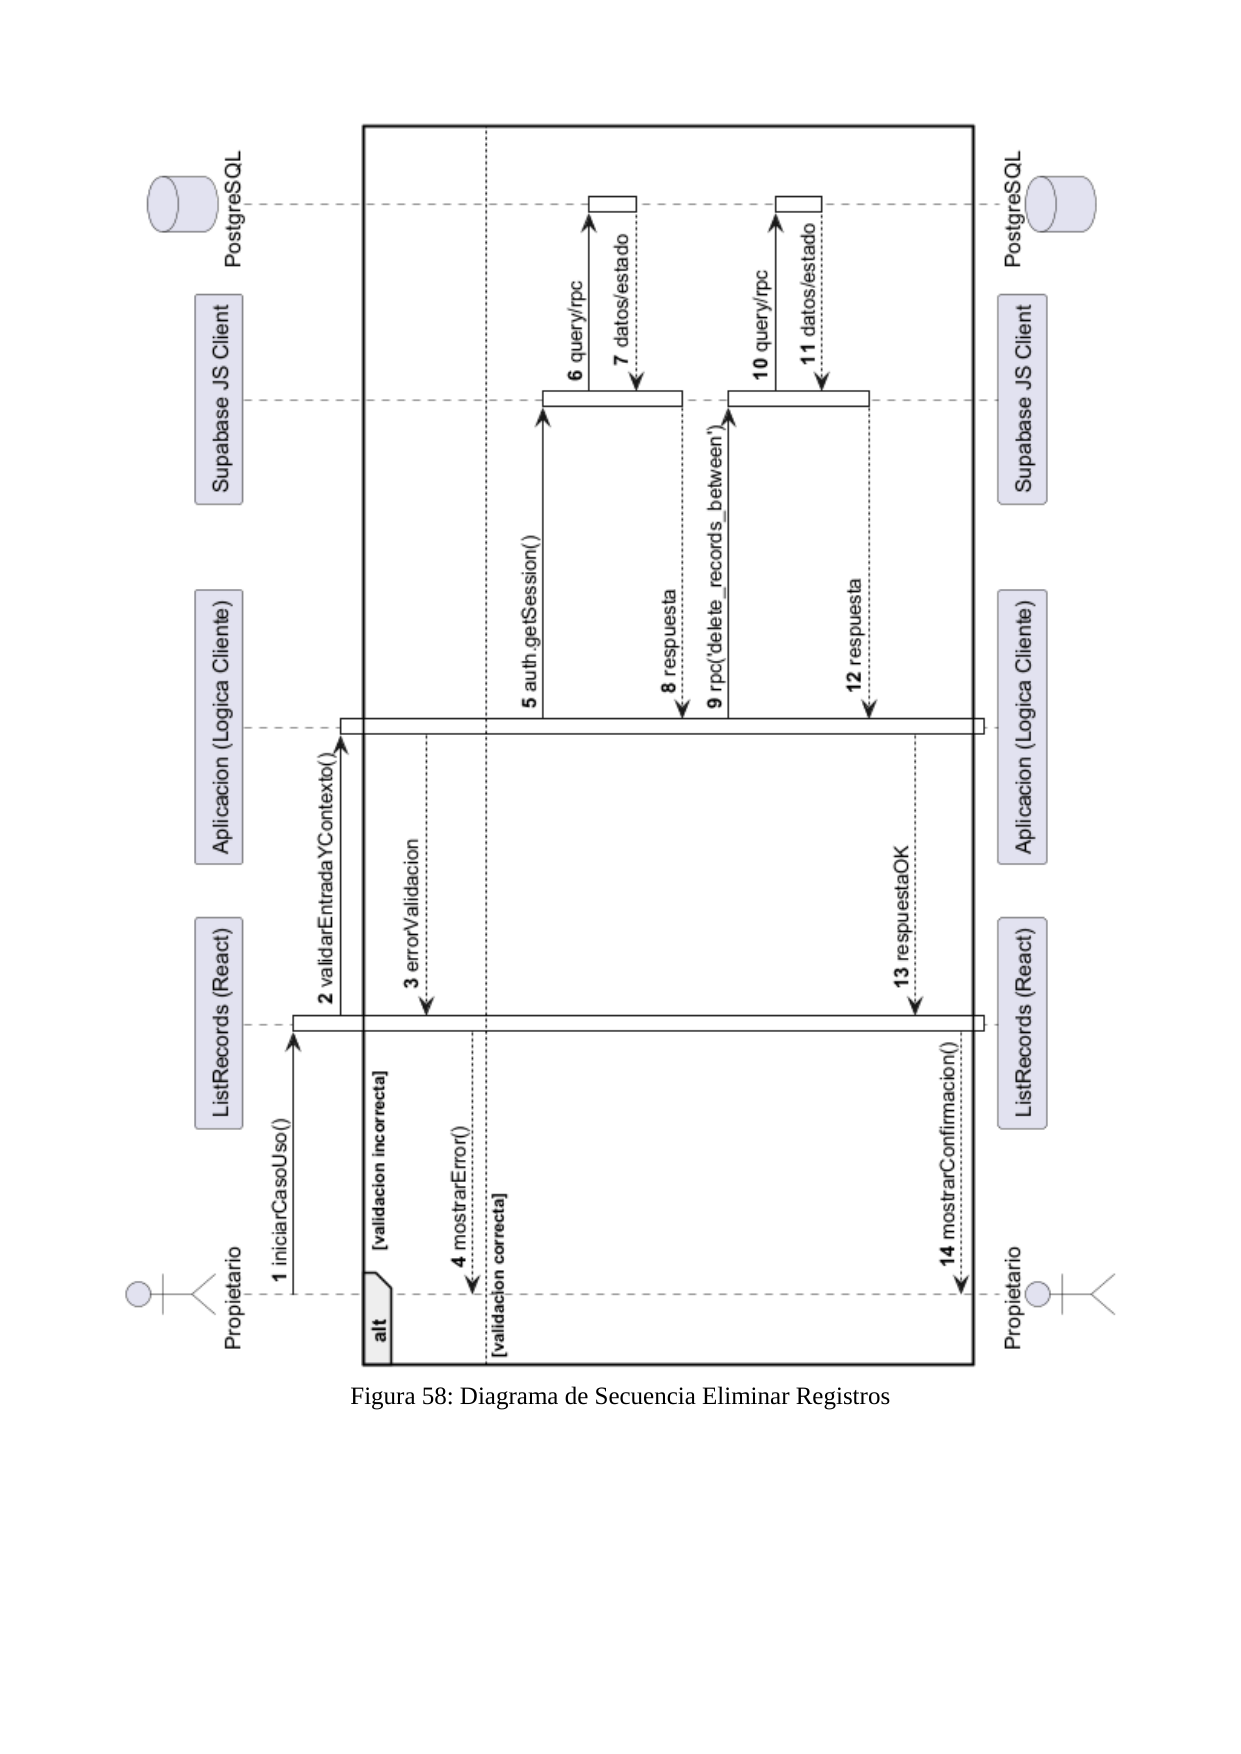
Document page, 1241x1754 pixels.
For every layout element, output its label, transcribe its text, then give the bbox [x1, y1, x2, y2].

picture [118, 118, 1123, 1381]
text Figura 58: Diagrama de Secuencia Eliminar Registros [118, 1381, 1122, 1409]
